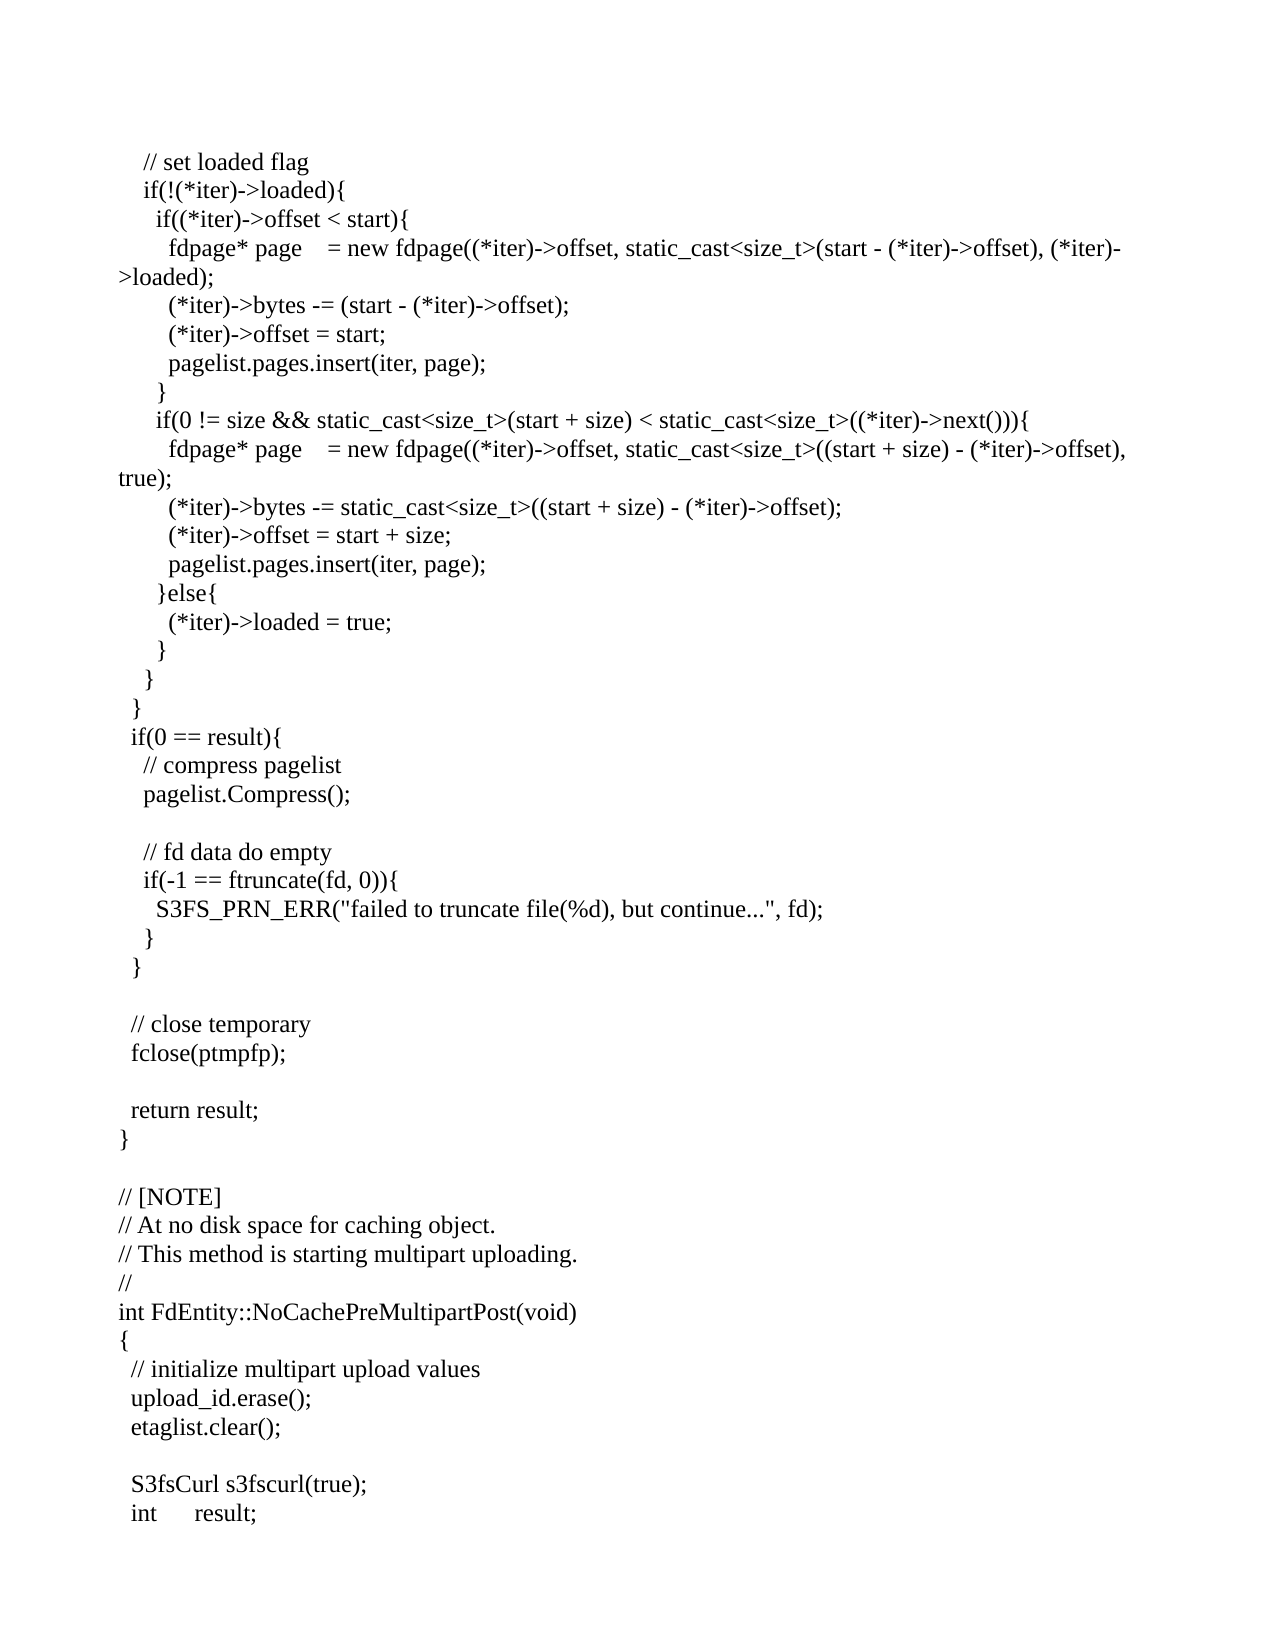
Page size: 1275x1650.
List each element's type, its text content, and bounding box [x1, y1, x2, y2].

text // [NOTE] [118, 1182, 1157, 1211]
text fclose(ptmpfp); [118, 1038, 1157, 1067]
text // [118, 1268, 1157, 1297]
text // set loaded flag [118, 147, 1157, 176]
text pagelist.pages.insert(iter, page); [118, 549, 1157, 578]
text } [118, 664, 1157, 693]
text pagelist.Compress(); [118, 779, 1157, 808]
text upload_id.erase(); [118, 1383, 1157, 1412]
text (*iter)->offset = start; [118, 319, 1157, 348]
text } [118, 1124, 1157, 1153]
text int result; [118, 1498, 1157, 1527]
text (*iter)->loaded = true; [118, 607, 1157, 636]
text (*iter)->bytes -= (start - (*iter)->offset); [118, 291, 1157, 319]
text (*iter)->bytes -= static_cast<size_t>((start + size) - (*iter)->offset); [118, 492, 1157, 521]
text fdpage* page = new fdpage((*iter)->offset, static_cast<size_t>(start - (*iter)->offset), (*iter)->loaded); [118, 233, 1157, 291]
text } [118, 923, 1157, 952]
text } [118, 377, 1157, 406]
text // initialize multipart upload values [118, 1354, 1157, 1383]
text // At no disk space for caching object. [118, 1211, 1157, 1239]
text if(0 == result){ [118, 722, 1157, 751]
text { [118, 1326, 1157, 1354]
text } [118, 636, 1157, 664]
text }else{ [118, 578, 1157, 607]
text if((*iter)->offset < start){ [118, 204, 1157, 233]
text if(!(*iter)->loaded){ [118, 176, 1157, 204]
text } [118, 952, 1157, 981]
text // fd data do empty [118, 837, 1157, 866]
text } [118, 693, 1157, 722]
text int FdEntity::NoCachePreMultipartPost(void) [118, 1297, 1157, 1326]
text pagelist.pages.insert(iter, page); [118, 348, 1157, 377]
text etaglist.clear(); [118, 1412, 1157, 1441]
text S3FS_PRN_ERR("failed to truncate file(%d), but continue...", fd); [118, 894, 1157, 923]
text if(0 != size && static_cast<size_t>(start + size) < static_cast<size_t>((*iter)->next())){ [118, 406, 1157, 434]
text (*iter)->offset = start + size; [118, 521, 1157, 549]
text // compress pagelist [118, 751, 1157, 779]
text // close temporary [118, 1009, 1157, 1038]
text fdpage* page = new fdpage((*iter)->offset, static_cast<size_t>((start + size) - (*iter)->offset), true); [118, 434, 1157, 492]
text if(-1 == ftruncate(fd, 0)){ [118, 866, 1157, 894]
text S3fsCurl s3fscurl(true); [118, 1469, 1157, 1498]
text // This method is starting multipart uploading. [118, 1239, 1157, 1268]
text return result; [118, 1096, 1157, 1124]
